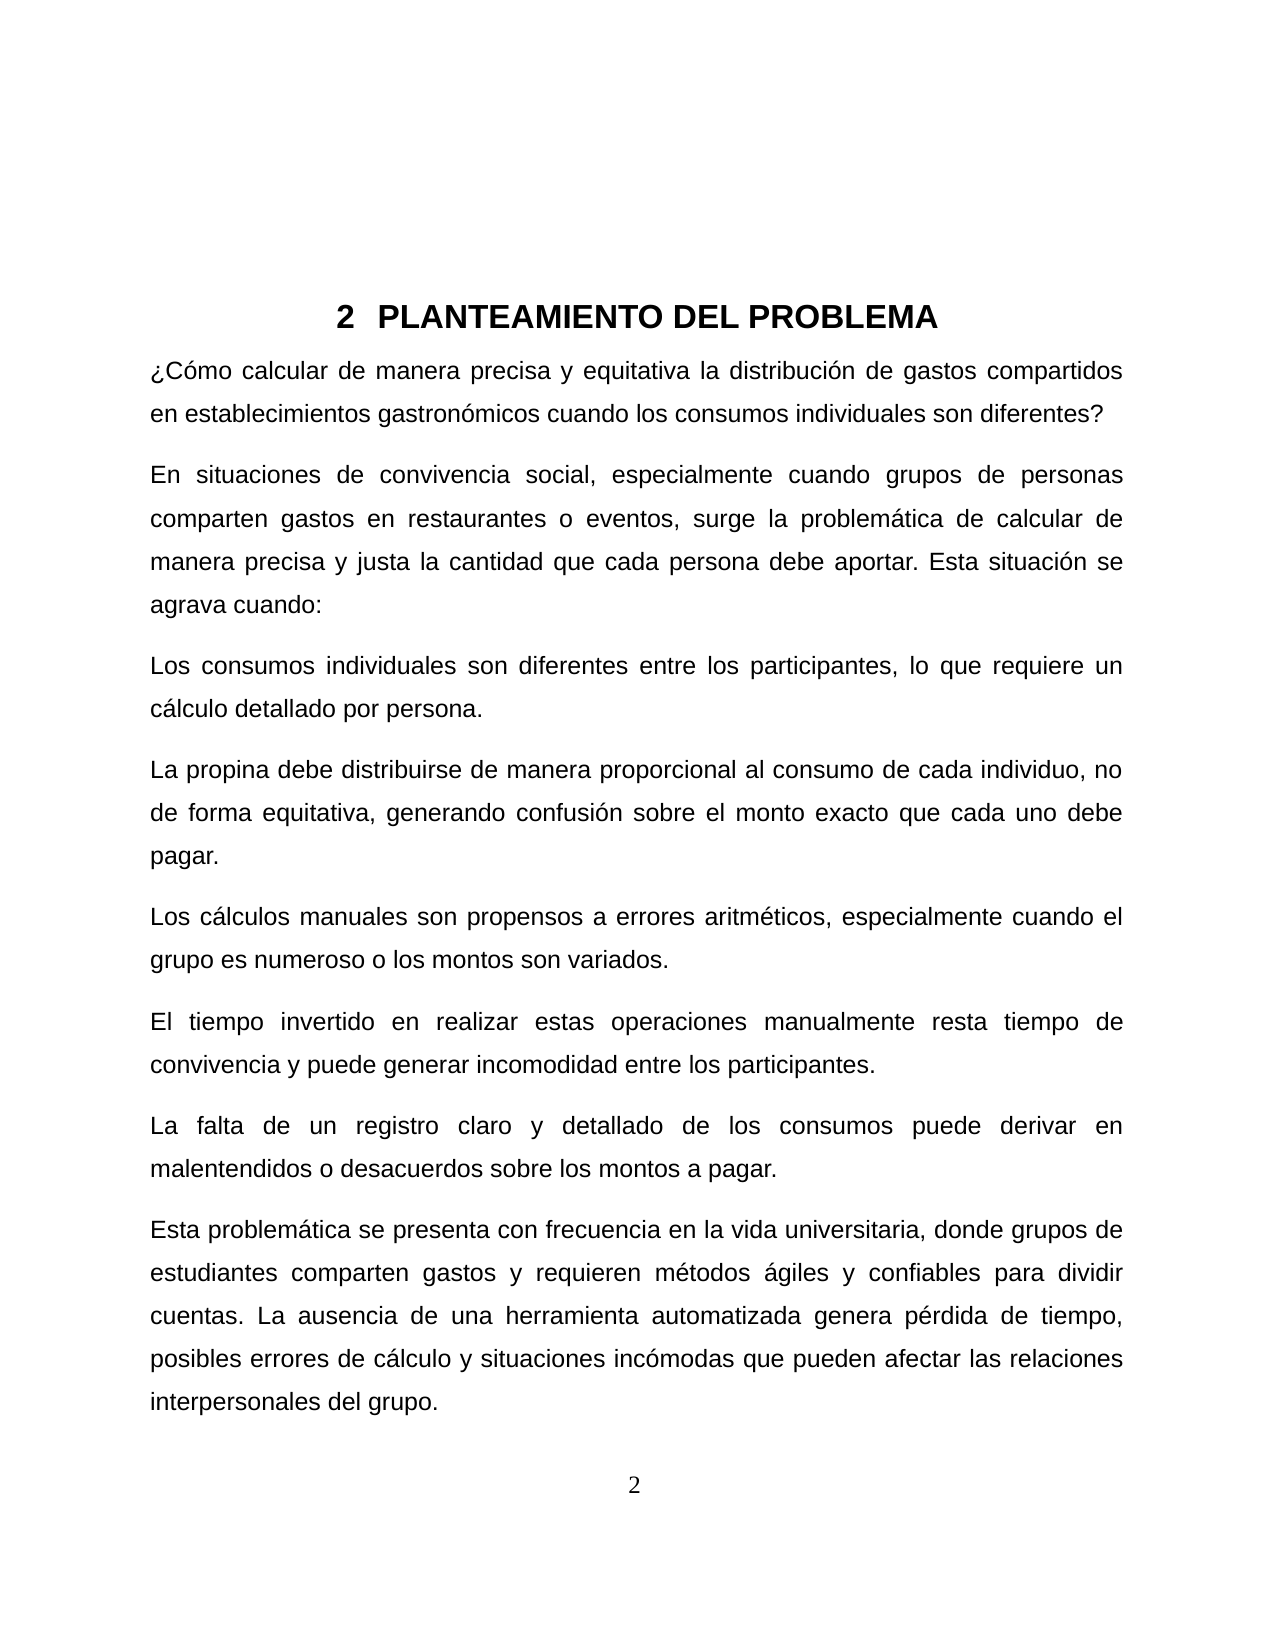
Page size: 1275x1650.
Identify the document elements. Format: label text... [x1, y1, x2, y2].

text La propina debe distribuirse de manera proporcional al consumo de cada individuo, no de forma equitativa, generando confusión sobre el monto exacto que cada uno debe pagar. [150, 755, 1125, 870]
text La falta de un registro claro y detallado de los consumos puede derivar en malentendidos o desacuerdos sobre los montos a pagar. [150, 1111, 1125, 1183]
text El tiempo invertido en realizar estas operaciones manualmente resta tiempo de convivencia y puede generar incomodidad entre los participantes. [150, 1007, 1125, 1078]
text En situaciones de convivencia social, especialmente cuando grupos de personas comparten gastos en restaurantes o eventos, surge la problemática de calcular de manera precisa y justa la cantidad que cada persona debe aportar. Esta situación se agrava cuando: [150, 461, 1125, 619]
text Los consumos individuales son diferentes entre los participantes, lo que requiere un cálculo detallado por persona. [150, 651, 1125, 723]
text Los cálculos manuales son propensos a errores aritméticos, especialmente cuando el grupo es numeroso o los montos son variados. [150, 902, 1125, 974]
text Esta problemática se presenta con frecuencia en la vida universitaria, donde grupos de estudiantes comparten gastos y requieren métodos ágiles y confiables para dividir cuentas. La ausencia de una herramienta automatizada genera pérdida de tiempo, posibles errores de cálculo y situaciones incómodas que pueden afectar las relaciones interpersonales del grupo. [150, 1215, 1125, 1416]
text ¿Cómo calcular de manera precisa y equitativa la distribución de gastos compartidos en establecimientos gastronómicos cuando los consumos individuales son diferentes? [150, 356, 1125, 428]
subtitle PLANTEAMIENTO DEL PROBLEMA [150, 297, 1125, 335]
